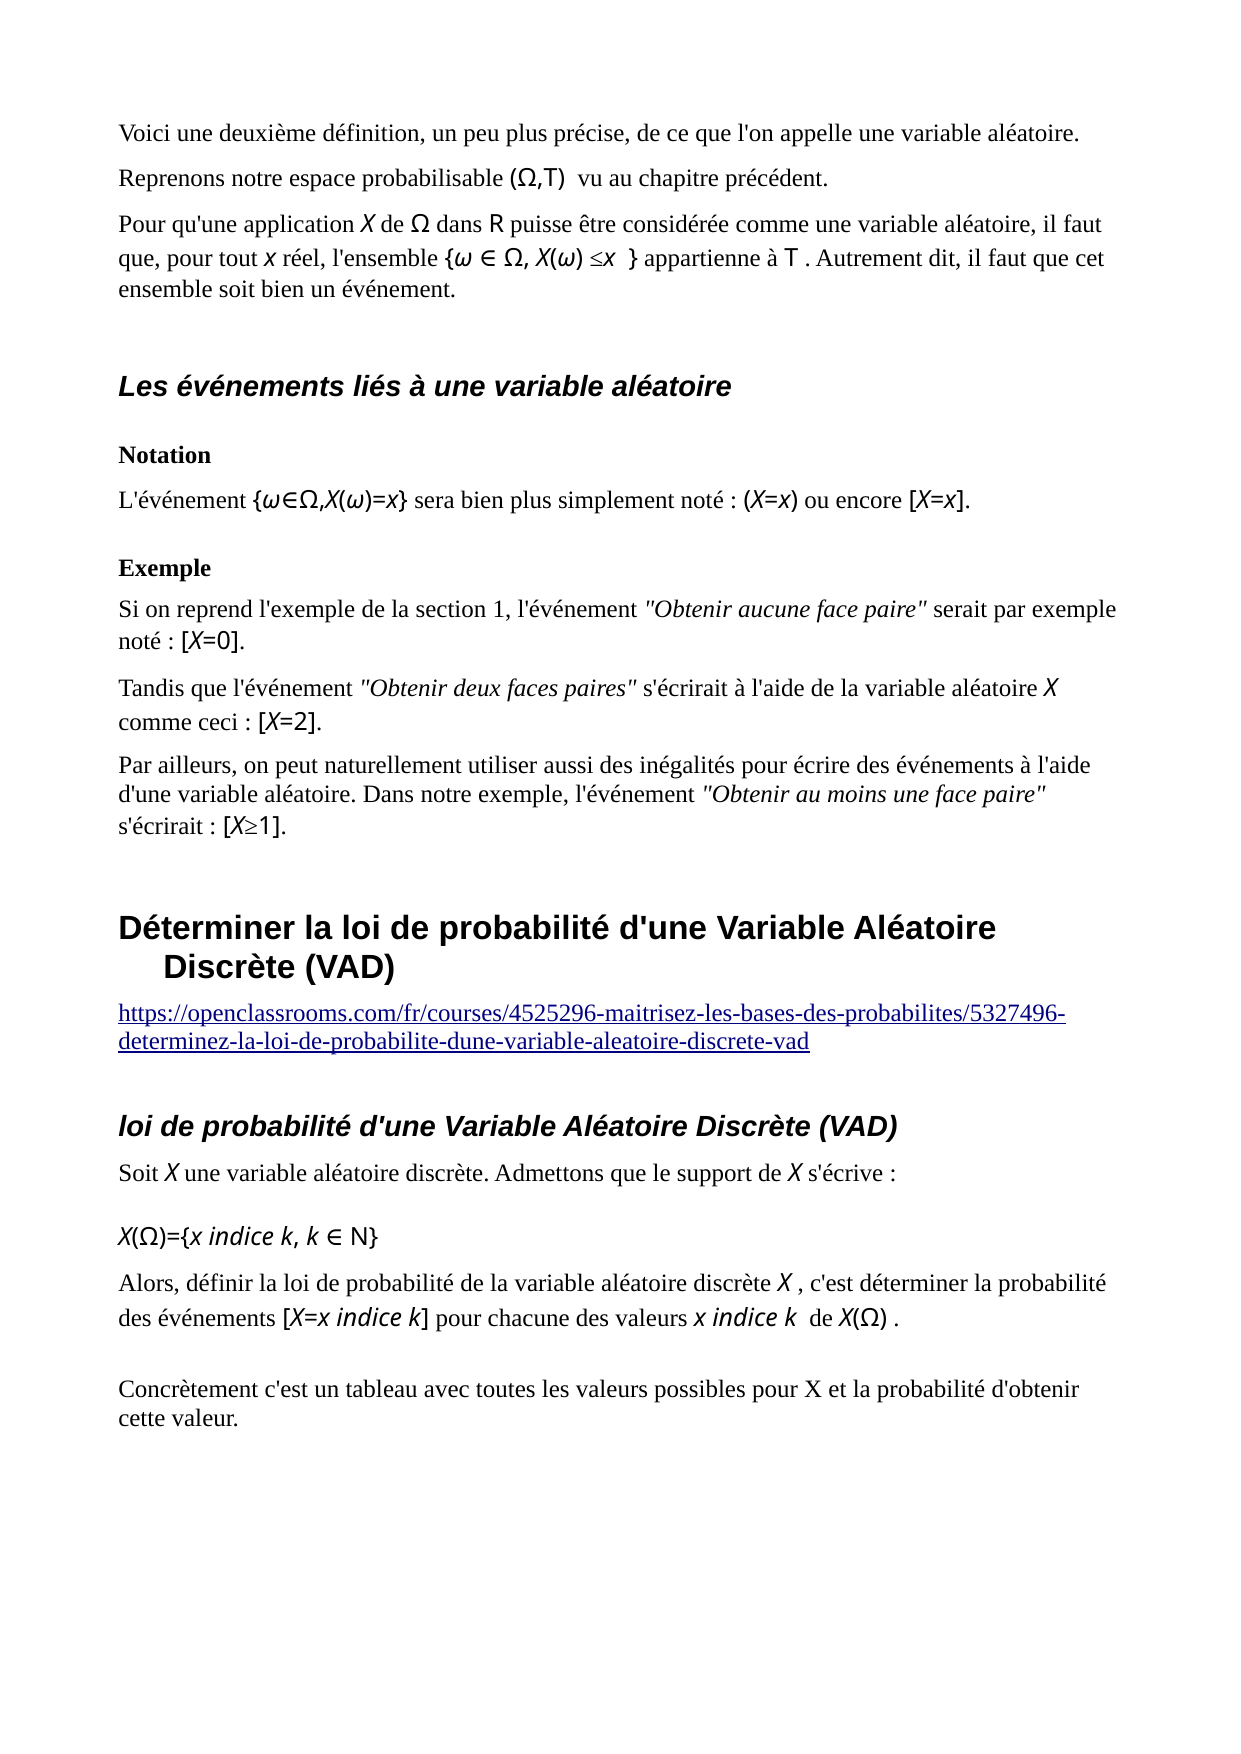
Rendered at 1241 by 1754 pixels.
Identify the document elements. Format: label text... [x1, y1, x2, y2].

text Alors, définir la loi de probabilité de la variable aléatoire discrète X , c'est déterminer la probabilité des événements [X=x indice k] pour chacune des valeurs x indice k de X(Ω) . [118, 1265, 1122, 1333]
text Pour qu'une application X de Ω dans R puisse être considérée comme une variable aléatoire, il faut que, pour tout x réel, l'ensemble {ω ∈ Ω, X(ω) ≤x } appartienne à T . Autrement dit, il faut que cet ensemble soit bien un événement. [118, 206, 1122, 303]
subtitle Déterminer la loi de probabilité d'une Variable Aléatoire Discrète (VAD) [118, 908, 1122, 985]
text Tandis que l'événement "Obtenir deux faces paires" s'écrirait à l'aide de la variable aléatoire X comme ceci : [X=2]. [118, 669, 1122, 738]
text Concrètement c'est un tableau avec toutes les valeurs possibles pour X et la probabilité d'obtenir cette valeur. [118, 1374, 1122, 1432]
text https://openclassrooms.com/fr/courses/4525296-maitrisez-les-bases-des-probabilites/5327496-determinez-la-loi-de-probabilite-dune-variable-aleatoire-discrete-vad [118, 998, 1122, 1055]
text Par ailleurs, on peut naturellement utiliser aussi des inégalités pour écrire des événements à l'aide d'une variable aléatoire. Dans notre exemple, l'événement "Obtenir au moins une face paire" s'écrirait : [X≥1]. [118, 750, 1122, 842]
text L'événement {ω∈Ω,X(ω)=x} sera bien plus simplement noté : (X=x) ou encore [X=x]. [118, 481, 1122, 515]
text Soit X une variable aléatoire discrète. Admettons que le support de X s'écrive : [118, 1155, 1122, 1189]
text Reprenons notre espace probabilisable (Ω,T) vu au chapitre précédent. [118, 159, 1122, 193]
subtitle Exemple [118, 553, 1122, 582]
subtitle loi de probabilité d'une Variable Aléatoire Discrète (VAD) [118, 1109, 1122, 1142]
text Voici une deuxième définition, un peu plus précise, de ce que l'on appelle une variable aléatoire. [118, 118, 1122, 147]
text X(Ω)={x indice k, k ∈ N} [118, 1218, 1122, 1253]
subtitle Notation [118, 440, 1122, 469]
subtitle Les événements liés à une variable aléatoire [118, 369, 1122, 403]
text Si on reprend l'exemple de la section 1, l'événement "Obtenir aucune face paire" serait par exemple noté : [X=0]. [118, 594, 1122, 657]
